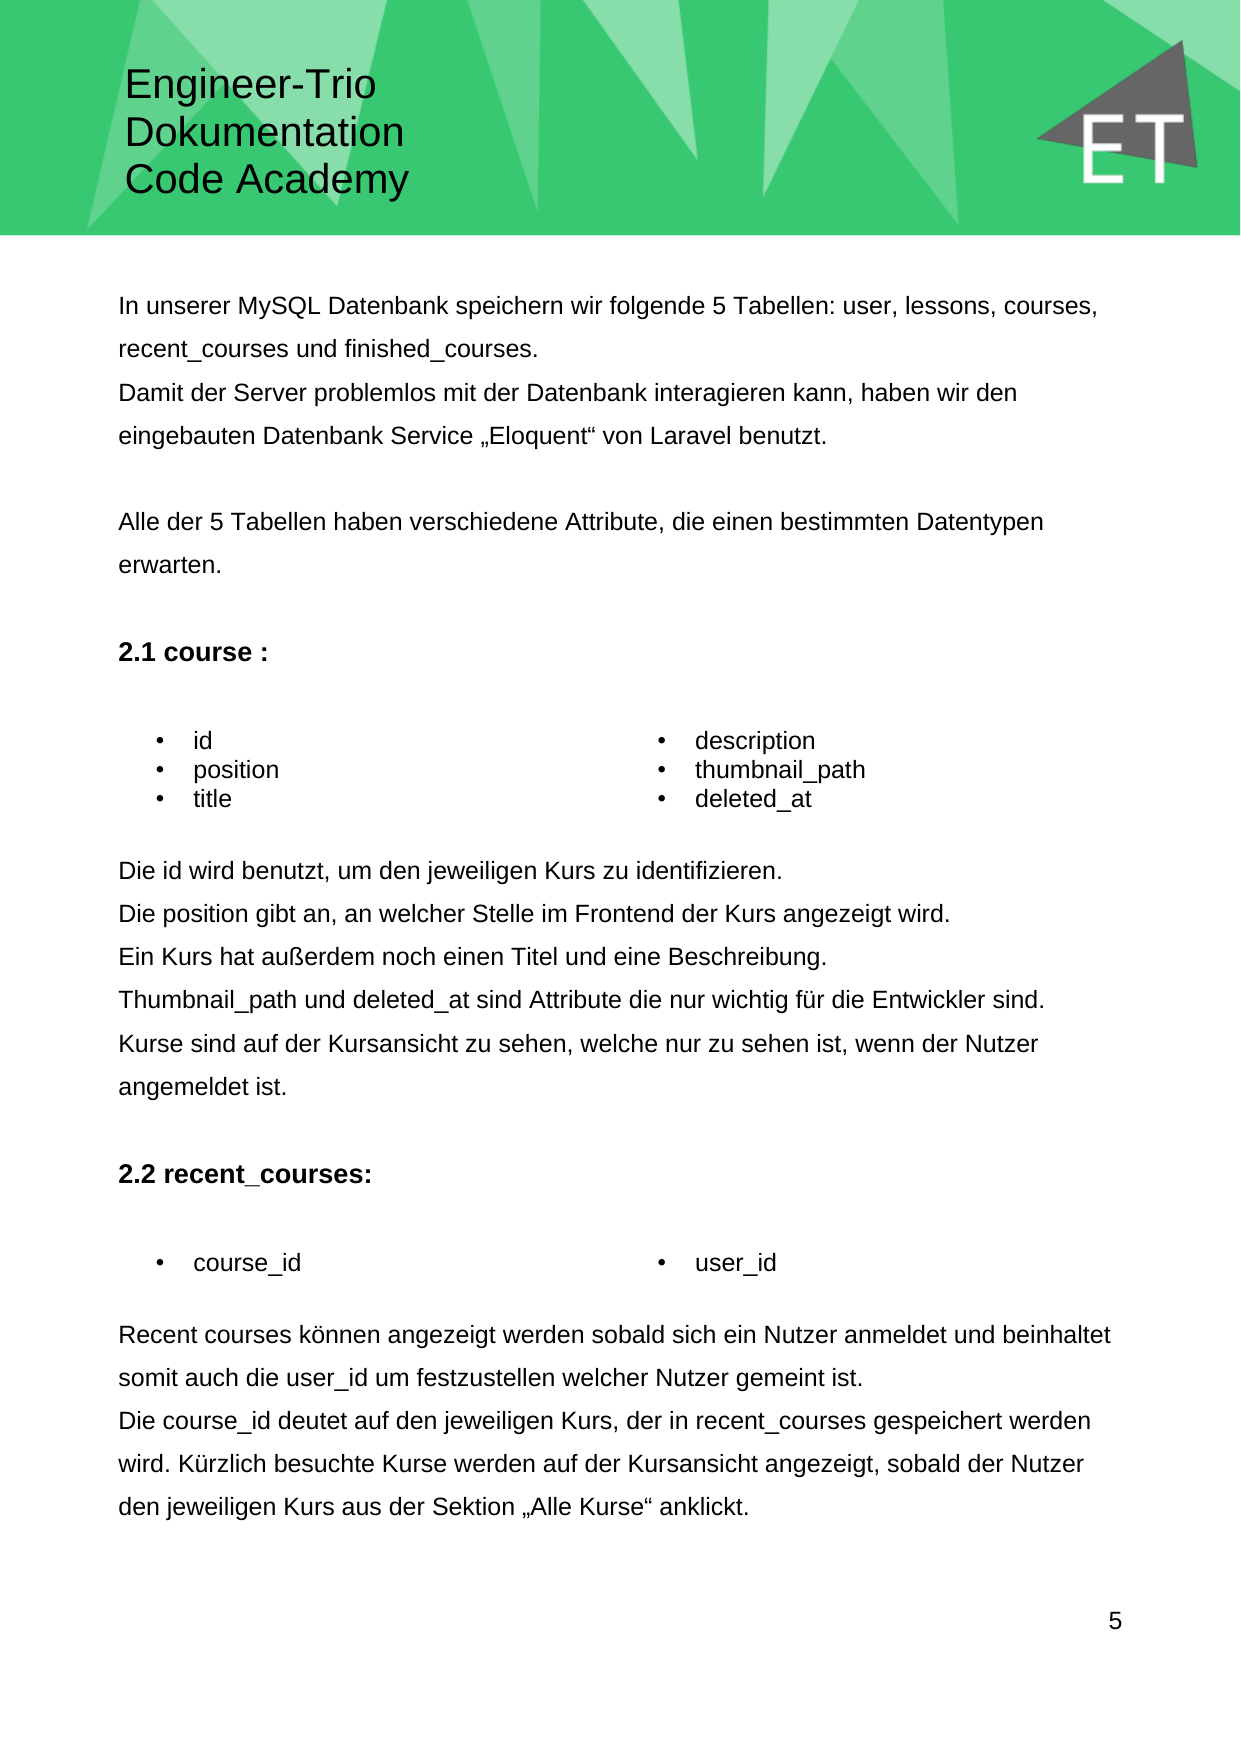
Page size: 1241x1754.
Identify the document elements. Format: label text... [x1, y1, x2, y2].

table_cell deleted_at [620, 784, 1122, 813]
table_header id [118, 726, 620, 755]
table_cell thumbnail_path [620, 755, 1122, 784]
table_cell position [118, 755, 620, 784]
text Damit der Server problemlos mit der Datenbank interagieren kann, haben wir den eingebauten Datenbank Service „Eloquent“ von Laravel benutzt. [118, 378, 1122, 449]
table_header course_id [118, 1248, 620, 1277]
text Die course_id deutet auf den jeweiligen Kurs, der in recent_courses gespeichert werden wird. Kürzlich besuchte Kurse werden auf der Kursansicht angezeigt, sobald der Nutzer den jeweiligen Kurs aus der Sektion „Alle Kurse“ anklickt. [118, 1406, 1122, 1521]
text Kurse sind auf der Kursansicht zu sehen, welche nur zu sehen ist, wenn der Nutzer angemeldet ist. [118, 1028, 1122, 1100]
table_header user_id [620, 1248, 1122, 1277]
text Ein Kurs hat außerdem noch einen Titel und eine Beschreibung. [118, 942, 1122, 971]
text 2.2 recent_courses: [118, 1158, 1122, 1189]
picture [0, 0, 1241, 1754]
text 2.1 course : [118, 636, 1122, 668]
text Thumbnail_path und deleted_at sind Attribute die nur wichtig für die Entwickler sind. [118, 985, 1122, 1014]
table_cell title [118, 784, 620, 813]
table_header description [620, 726, 1122, 755]
text Die id wird benutzt, um den jeweiligen Kurs zu identifizieren. [118, 856, 1122, 885]
text Alle der 5 Tabellen haben verschiedene Attribute, die einen bestimmten Datentypen erwarten. [118, 507, 1122, 579]
text Die position gibt an, an welcher Stelle im Frontend der Kurs angezeigt wird. [118, 899, 1122, 928]
text Recent courses können angezeigt werden sobald sich ein Nutzer anmeldet und beinhaltet somit auch die user_id um festzustellen welcher Nutzer gemeint ist. [118, 1320, 1122, 1392]
text In unserer MySQL Datenbank speichern wir folgende 5 Tabellen: user, lessons, courses, recent_courses und finished_courses. [118, 291, 1122, 363]
